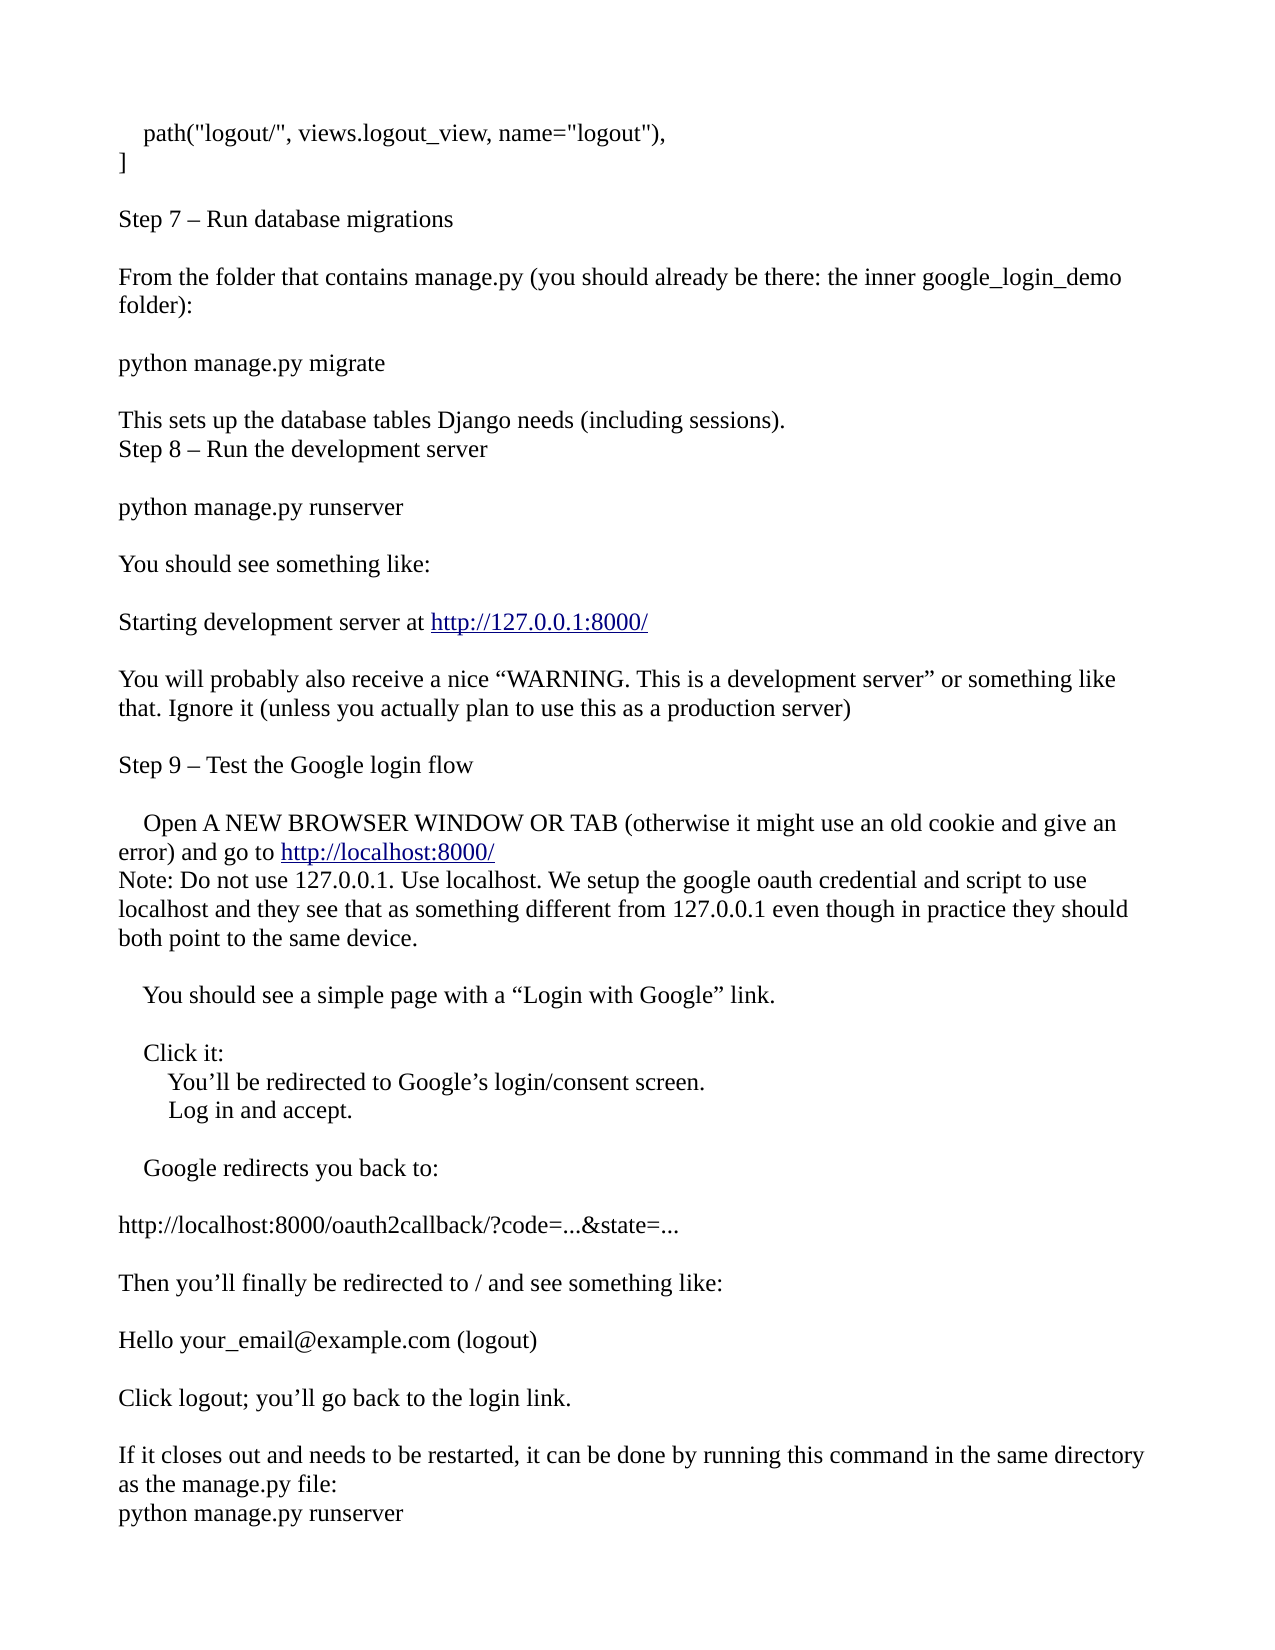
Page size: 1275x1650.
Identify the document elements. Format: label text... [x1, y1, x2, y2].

text Log in and accept. [118, 1096, 1157, 1124]
text You should see a simple page with a “Login with Google” link. [118, 981, 1157, 1009]
text python manage.py migrate [118, 348, 1157, 377]
text ] [118, 147, 1157, 176]
text You should see something like: [118, 549, 1157, 578]
text Open A NEW BROWSER WINDOW OR TAB (otherwise it might use an old cookie and give an error) and go to http://localhost:8000/ Note: Do not use 127.0.0.1. Use localhost. We setup the google oauth credential and script to use localhost and they see that as something different from 127.0.0.1 even though in practice they should both point to the same device. [118, 808, 1157, 952]
text Step 8 – Run the development server [118, 434, 1157, 463]
text This sets up the database tables Django needs (including sessions). [118, 406, 1157, 434]
text From the folder that contains manage.py (you should already be there: the inner google_login_demo folder): [118, 262, 1157, 319]
text You’ll be redirected to Google’s login/consent screen. [118, 1067, 1157, 1096]
text path("logout/", views.logout_view, name="logout"), [118, 118, 1157, 147]
text Then you’ll finally be redirected to / and see something like: [118, 1268, 1157, 1297]
text Click logout; you’ll go back to the login link. If it closes out and needs to be restarted, it can be done by running this command in the same directory as the manage.py file: [118, 1383, 1157, 1498]
text Google redirects you back to: [118, 1153, 1157, 1182]
text Hello your_email@example.com (logout) [118, 1326, 1157, 1354]
text You will probably also receive a nice “WARNING. This is a development server” or something like that. Ignore it (unless you actually plan to use this as a production server) [118, 664, 1157, 722]
text Step 7 – Run database migrations [118, 204, 1157, 233]
text python manage.py runserver [118, 492, 1157, 521]
text Step 9 – Test the Google login flow [118, 751, 1157, 779]
text python manage.py runserver [118, 1498, 1157, 1527]
text Starting development server at http://127.0.0.1:8000/ [118, 607, 1157, 636]
text Click it: [118, 1038, 1157, 1067]
text http://localhost:8000/oauth2callback/?code=...&state=... [118, 1211, 1157, 1239]
